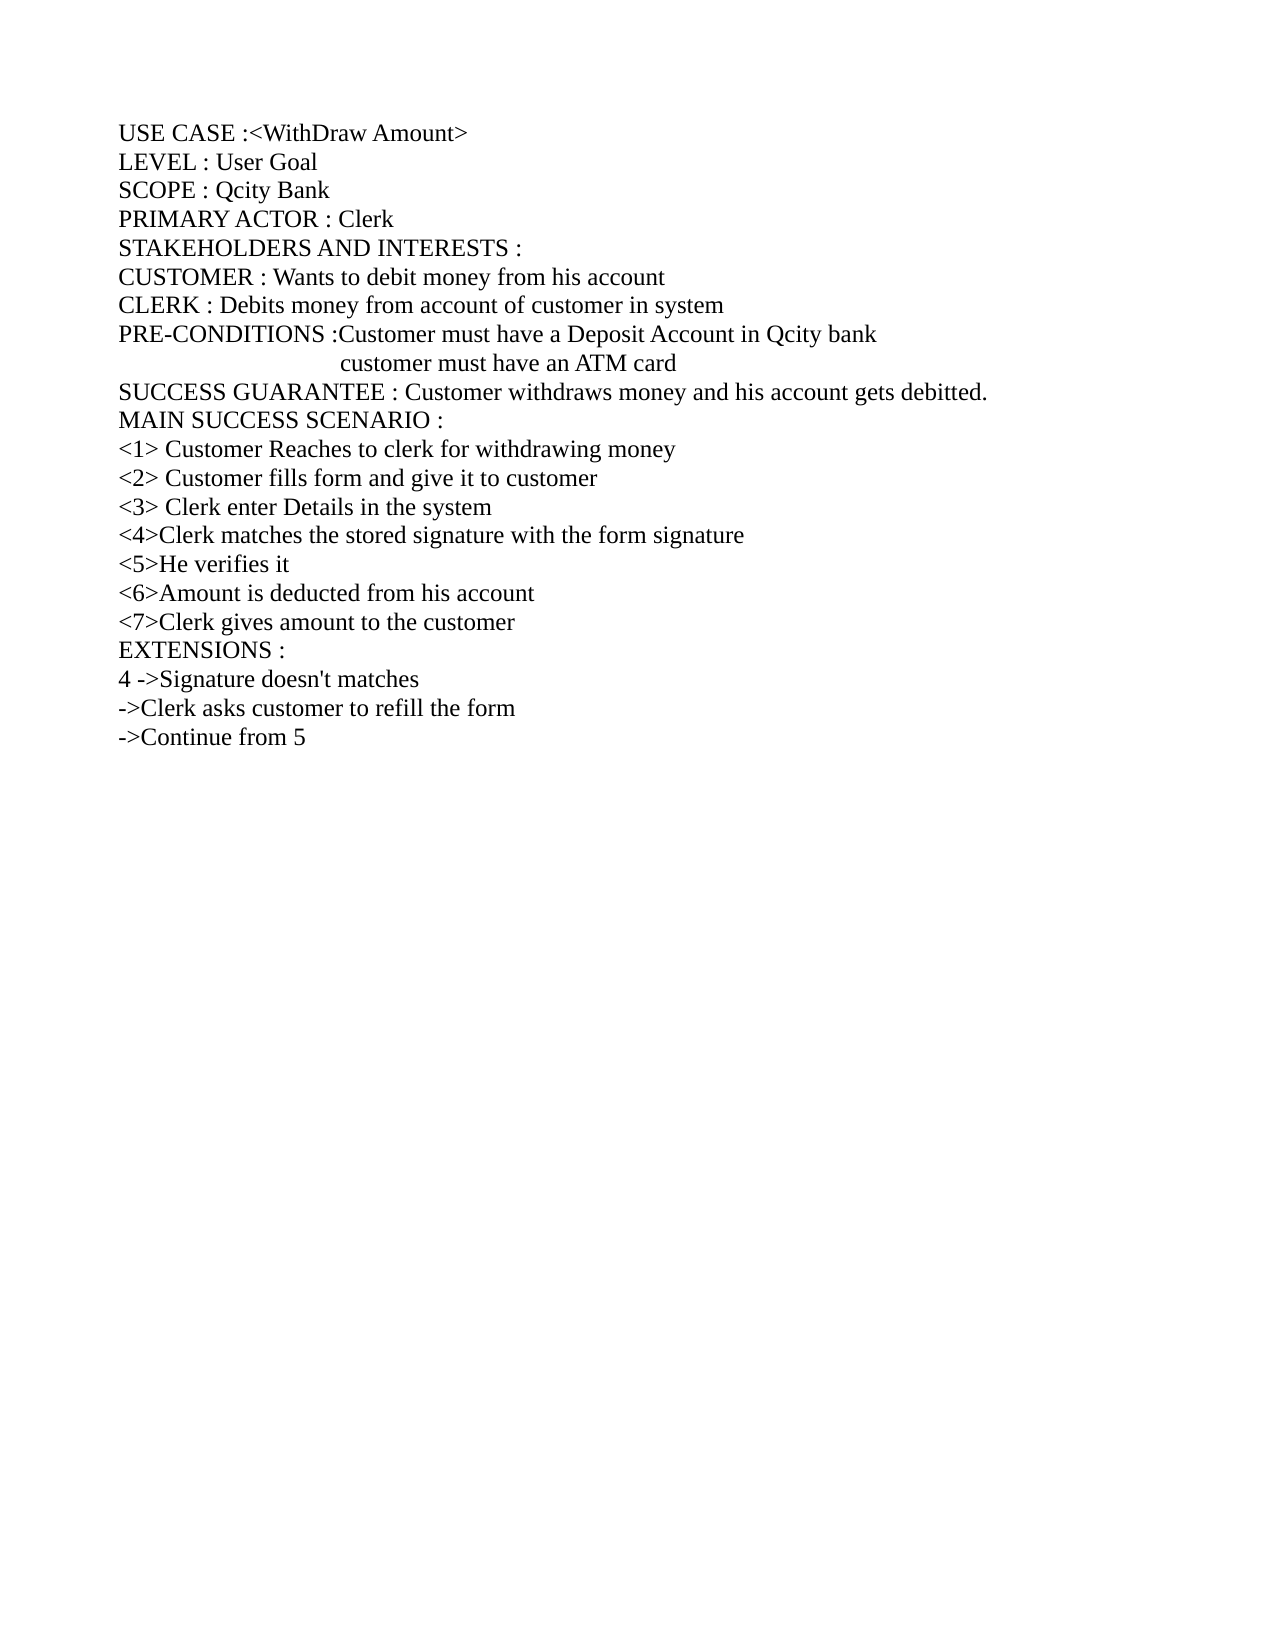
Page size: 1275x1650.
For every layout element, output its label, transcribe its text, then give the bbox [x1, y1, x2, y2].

text USE CASE :<WithDraw Amount> [118, 118, 1157, 147]
text ->Continue from 5 [118, 722, 1157, 751]
text ->Clerk asks customer to refill the form [118, 693, 1157, 722]
text CLERK : Debits money from account of customer in system [118, 291, 1157, 319]
text <5>He verifies it [118, 549, 1157, 578]
text PRIMARY ACTOR : Clerk [118, 204, 1157, 233]
text 4 ->Signature doesn't matches [118, 664, 1157, 693]
text LEVEL : User Goal [118, 147, 1157, 176]
text <2> Customer fills form and give it to customer [118, 463, 1157, 492]
text <7>Clerk gives amount to the customer [118, 607, 1157, 636]
text <3> Clerk enter Details in the system [118, 492, 1157, 521]
text SCOPE : Qcity Bank [118, 176, 1157, 204]
text <1> Customer Reaches to clerk for withdrawing money [118, 434, 1157, 463]
text SUCCESS GUARANTEE : Customer withdraws money and his account gets debitted. [118, 377, 1157, 406]
text STAKEHOLDERS AND INTERESTS : [118, 233, 1157, 262]
text <6>Amount is deducted from his account [118, 578, 1157, 607]
text MAIN SUCCESS SCENARIO : [118, 406, 1157, 434]
text EXTENSIONS : [118, 636, 1157, 664]
text PRE-CONDITIONS :Customer must have a Deposit Account in Qcity bank [118, 319, 1157, 348]
text customer must have an ATM card [118, 348, 1157, 377]
text CUSTOMER : Wants to debit money from his account [118, 262, 1157, 291]
text <4>Clerk matches the stored signature with the form signature [118, 521, 1157, 549]
